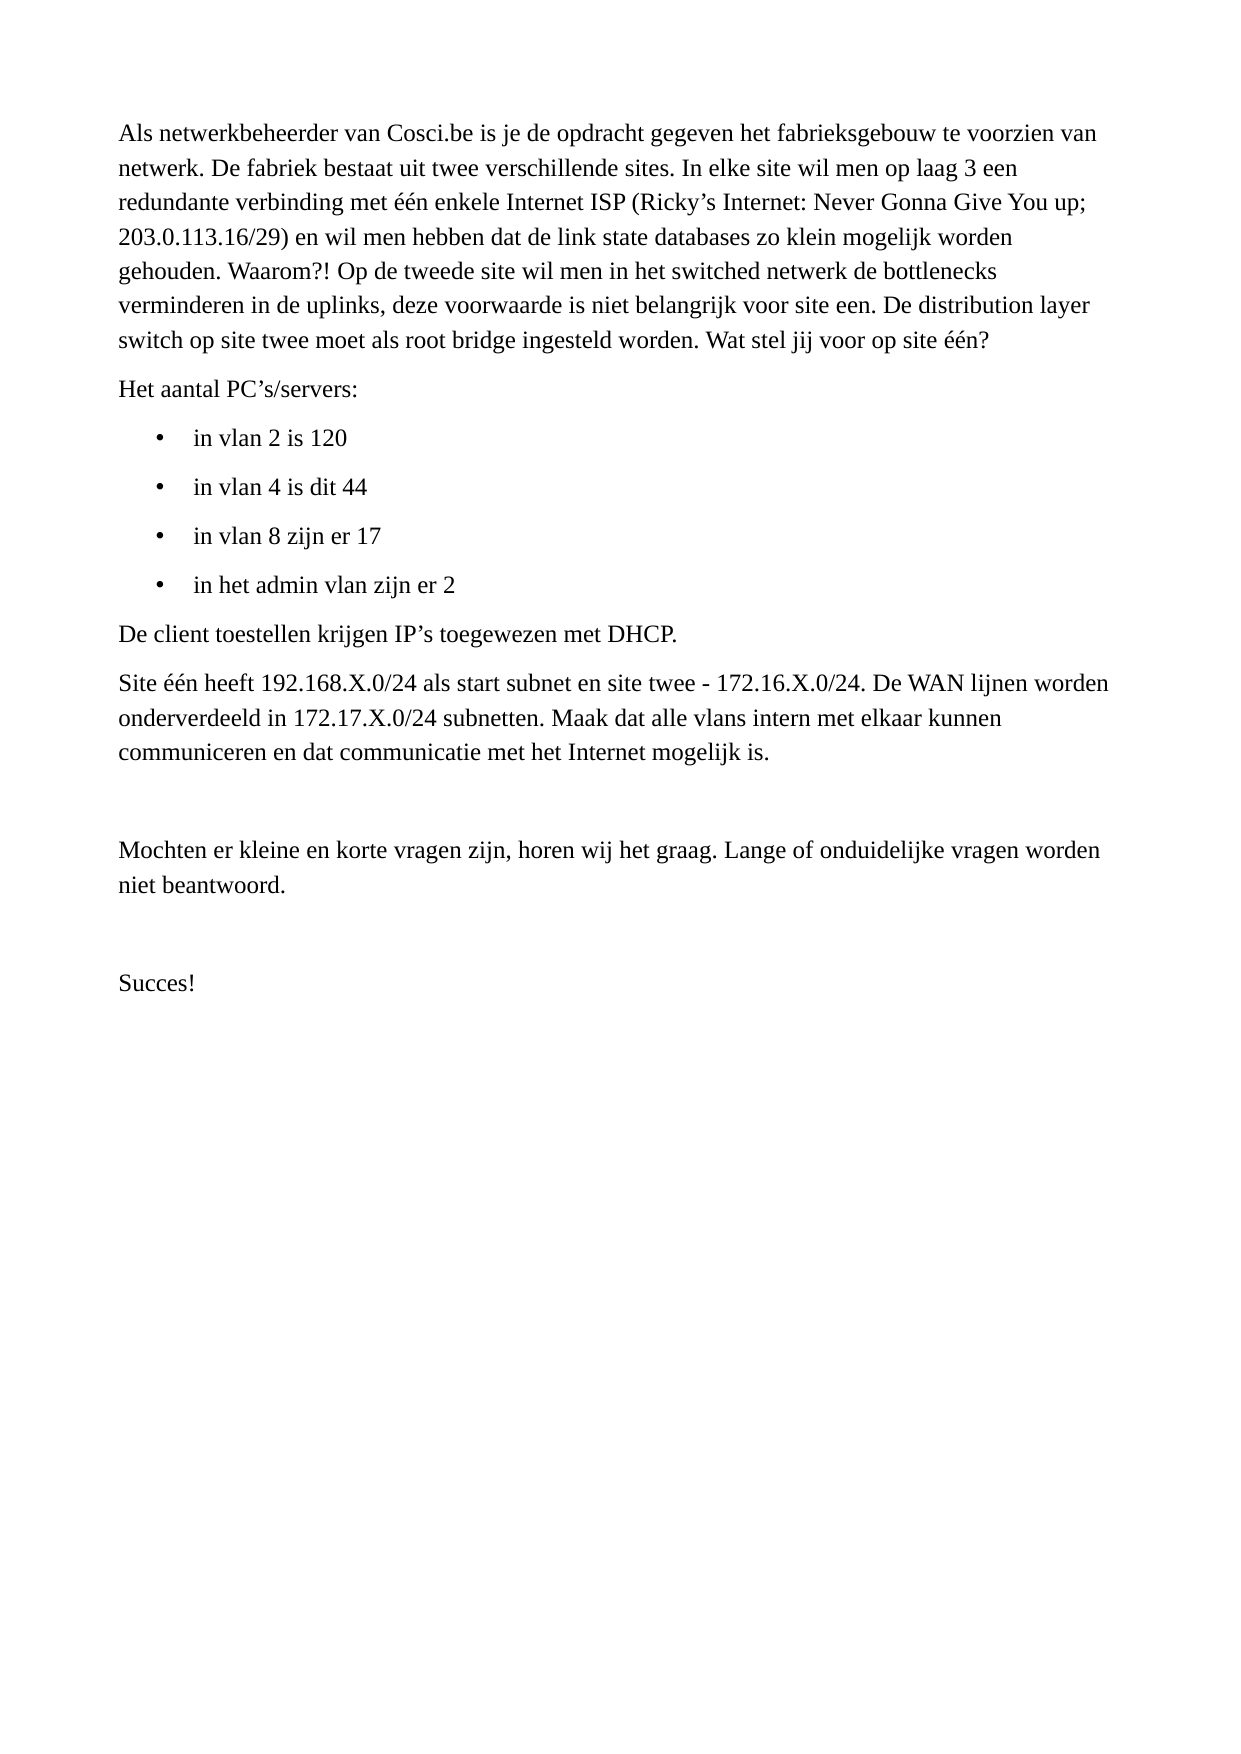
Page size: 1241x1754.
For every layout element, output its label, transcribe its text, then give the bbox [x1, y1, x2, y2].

list in vlan 8 zijn er 17 [156, 521, 1122, 550]
text Het aantal PC’s/servers: [118, 374, 1122, 403]
text Succes! [118, 968, 1122, 997]
list in vlan 4 is dit 44 [156, 472, 1122, 501]
list in vlan 2 is 120 [156, 423, 1122, 452]
text Als netwerkbeheerder van Cosci.be is je de opdracht gegeven het fabrieksgebouw te voorzien van netwerk. De fabriek bestaat uit twee verschillende sites. In elke site wil men op laag 3 een redundante verbinding met één enkele Internet ISP (Ricky’s Internet: Never Gonna Give You up; 203.0.113.16/29) en wil men hebben dat de link state databases zo klein mogelijk worden gehouden. Waarom?! Op de tweede site wil men in het switched netwerk de bottlenecks verminderen in de uplinks, deze voorwaarde is niet belangrijk voor site een. De distribution layer switch op site twee moet als root bridge ingesteld worden. Wat stel jij voor op site één? [118, 118, 1122, 354]
text De client toestellen krijgen IP’s toegewezen met DHCP. [118, 619, 1122, 648]
list in het admin vlan zijn er 2 [156, 570, 1122, 599]
text Mochten er kleine en korte vragen zijn, horen wij het graag. Lange of onduidelijke vragen worden niet beantwoord. [118, 836, 1122, 899]
text Site één heeft 192.168.X.0/24 als start subnet en site twee - 172.16.X.0/24. De WAN lijnen worden onderverdeeld in 172.17.X.0/24 subnetten. Maak dat alle vlans intern met elkaar kunnen communiceren en dat communicatie met het Internet mogelijk is. [118, 668, 1122, 766]
